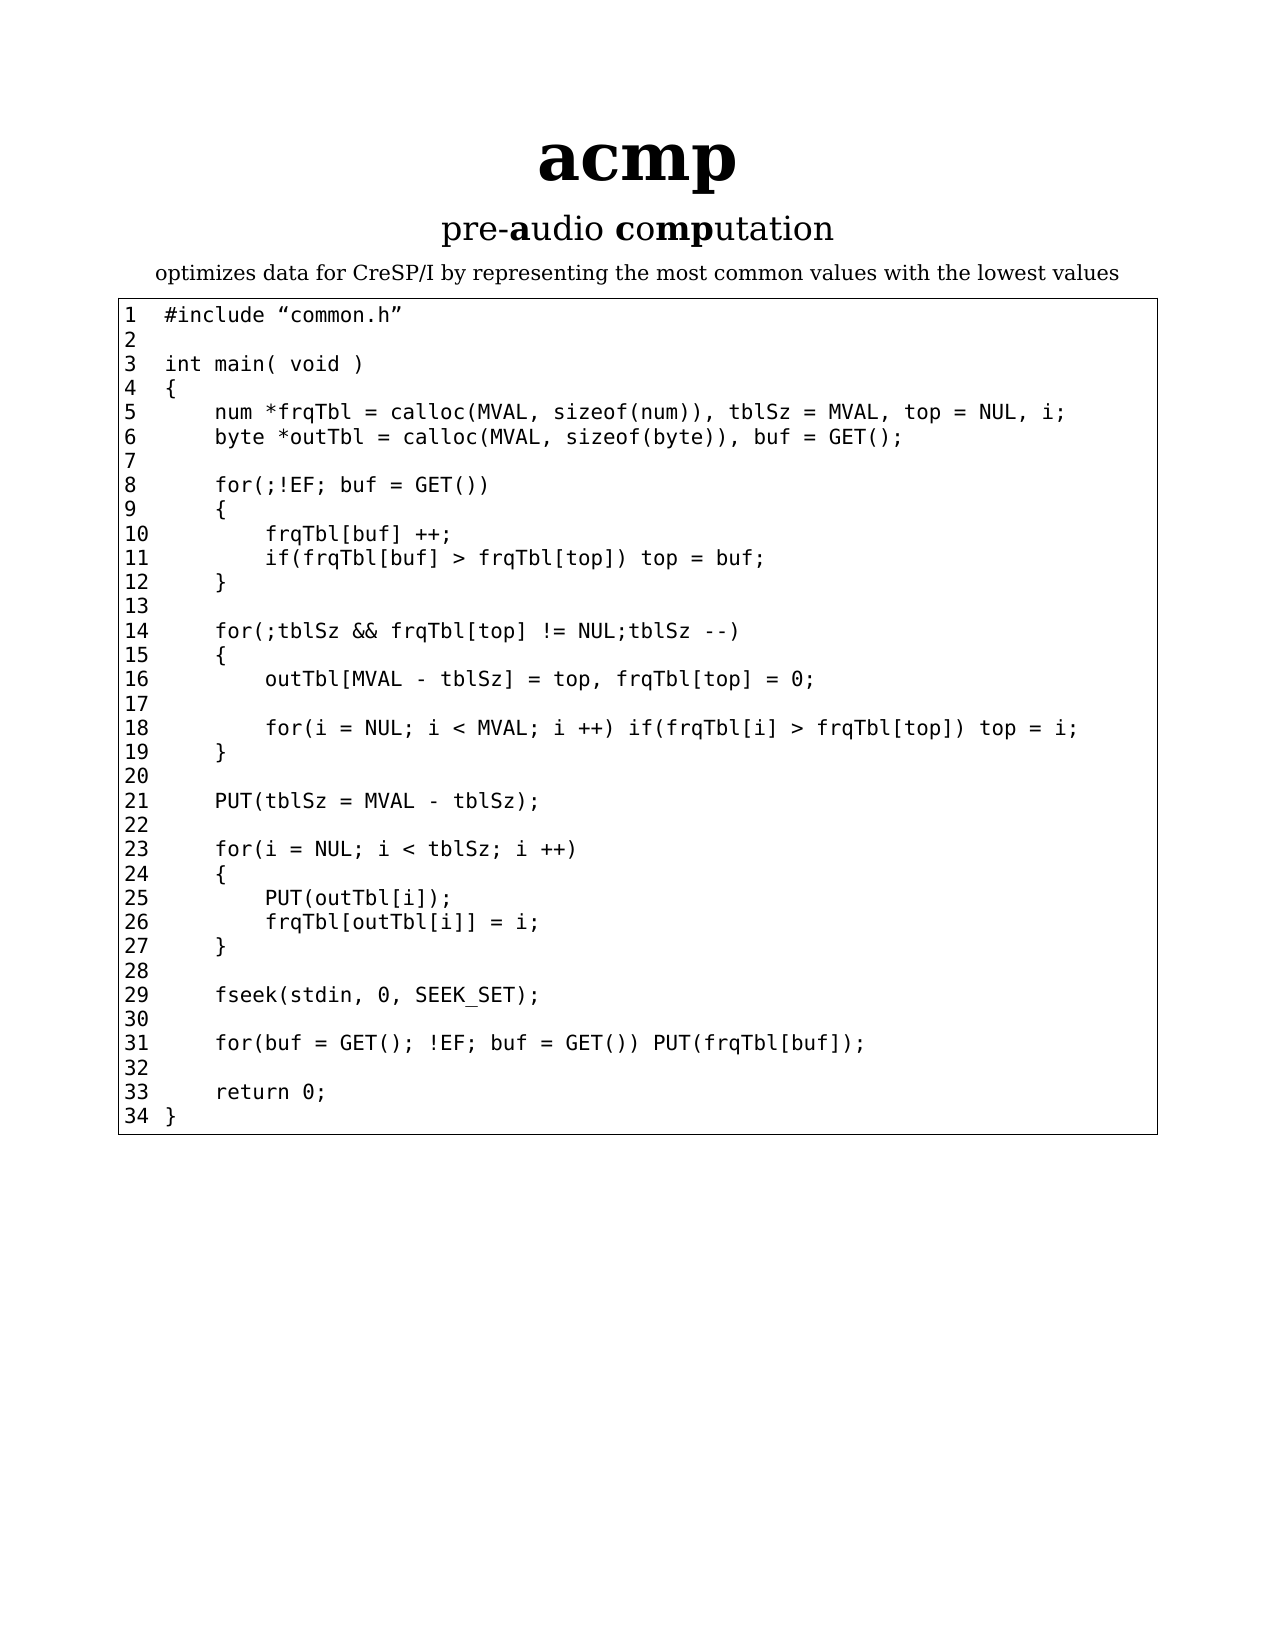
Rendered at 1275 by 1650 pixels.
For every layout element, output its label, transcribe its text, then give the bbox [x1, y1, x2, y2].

text optimizes data for CreSP/I by representing the most common values with the lowest values [118, 261, 1157, 285]
table_header #include “common.h” int main( void ) { num *frqTbl = calloc(MVAL, sizeof(num)), tblSz = MVAL, top = NUL, i; byte *outTbl = calloc(MVAL, sizeof(byte)), buf = GET(); for(;!EF; buf = GET()) { frqTbl[buf] ++; if(frqTbl[buf] > frqTbl[top]) top = buf; } for(;tblSz && frqTbl[top] != NUL;tblSz --) { outTbl[MVAL - tblSz] = top, frqTbl[top] = 0; for(i = NUL; i < MVAL; i ++) if(frqTbl[i] > frqTbl[top]) top = i; } PUT(tblSz = MVAL - tblSz); for(i = NUL; i < tblSz; i ++) { PUT(outTbl[i]); frqTbl[outTbl[i]] = i; } fseek(stdin, 0, SEEK_SET); for(buf = GET(); !EF; buf = GET()) PUT(frqTbl[buf]); return 0; } [159, 299, 1157, 1134]
text pre-audio computation [118, 209, 1157, 248]
table_header 1 2 3 4 5 6 7 8 9 10 11 12 13 14 15 16 17 18 19 20 21 22 23 24 25 26 27 28 29 30 31 32 33 34 [119, 299, 159, 1134]
text acmp [118, 118, 1157, 196]
